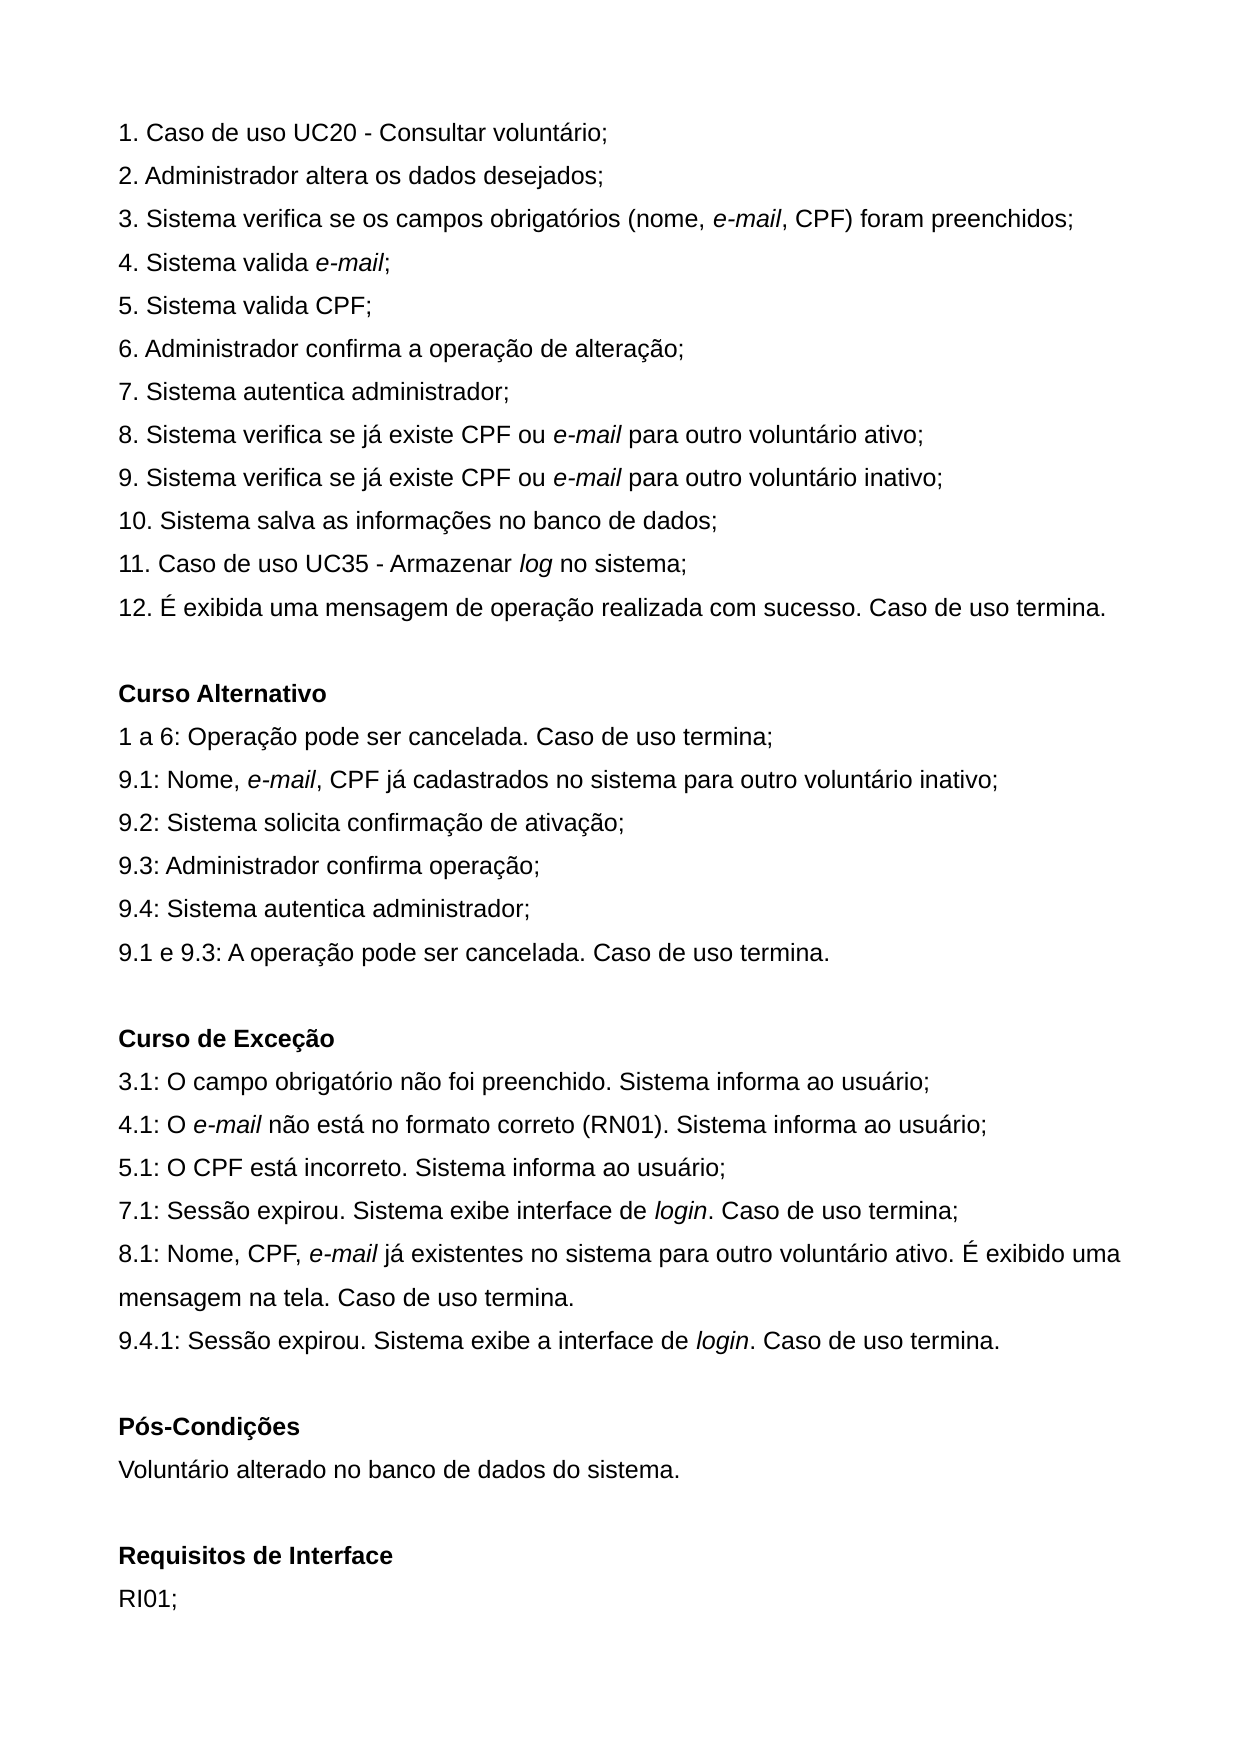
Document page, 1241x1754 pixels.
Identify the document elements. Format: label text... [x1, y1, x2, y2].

text Voluntário alterado no banco de dados do sistema. [118, 1455, 1122, 1484]
text 8.1: Nome, CPF, e-mail já existentes no sistema para outro voluntário ativo. É exibido uma mensagem na tela. Caso de uso termina. [118, 1239, 1122, 1311]
text 10. Sistema salva as informações no banco de dados; [118, 506, 1122, 535]
text 6. Administrador confirma a operação de alteração; [118, 334, 1122, 362]
text 9. Sistema verifica se já existe CPF ou e-mail para outro voluntário inativo; [118, 463, 1122, 492]
text Curso de Exceção [118, 1024, 1122, 1052]
text 5.1: O CPF está incorreto. Sistema informa ao usuário; [118, 1153, 1122, 1182]
text Pós-Condições [118, 1412, 1122, 1441]
text 1. Caso de uso UC20 - Consultar voluntário; [118, 118, 1122, 147]
text 12. É exibida uma mensagem de operação realizada com sucesso. Caso de uso termina. [118, 592, 1122, 621]
text 9.3: Administrador confirma operação; [118, 851, 1122, 880]
text 9.1 e 9.3: A operação pode ser cancelada. Caso de uso termina. [118, 937, 1122, 966]
text 3. Sistema verifica se os campos obrigatórios (nome, e-mail, CPF) foram preenchidos; [118, 204, 1122, 233]
text 9.2: Sistema solicita confirmação de ativação; [118, 808, 1122, 837]
text 3.1: O campo obrigatório não foi preenchido. Sistema informa ao usuário; [118, 1067, 1122, 1096]
text 8. Sistema verifica se já existe CPF ou e-mail para outro voluntário ativo; [118, 420, 1122, 449]
text 2. Administrador altera os dados desejados; [118, 161, 1122, 190]
text 9.4.1: Sessão expirou. Sistema exibe a interface de login. Caso de uso termina. [118, 1326, 1122, 1354]
text 5. Sistema valida CPF; [118, 291, 1122, 319]
text 4. Sistema valida e-mail; [118, 247, 1122, 276]
text 1 a 6: Operação pode ser cancelada. Caso de uso termina; [118, 722, 1122, 751]
text 4.1: O e-mail não está no formato correto (RN01). Sistema informa ao usuário; [118, 1110, 1122, 1139]
text 9.1: Nome, e-mail, CPF já cadastrados no sistema para outro voluntário inativo; [118, 765, 1122, 794]
text 7. Sistema autentica administrador; [118, 377, 1122, 406]
text 9.4: Sistema autentica administrador; [118, 894, 1122, 923]
text Requisitos de Interface [118, 1541, 1122, 1570]
text Curso Alternativo [118, 679, 1122, 707]
text 11. Caso de uso UC35 - Armazenar log no sistema; [118, 549, 1122, 578]
text 7.1: Sessão expirou. Sistema exibe interface de login. Caso de uso termina; [118, 1196, 1122, 1225]
text RI01; [118, 1584, 1122, 1613]
